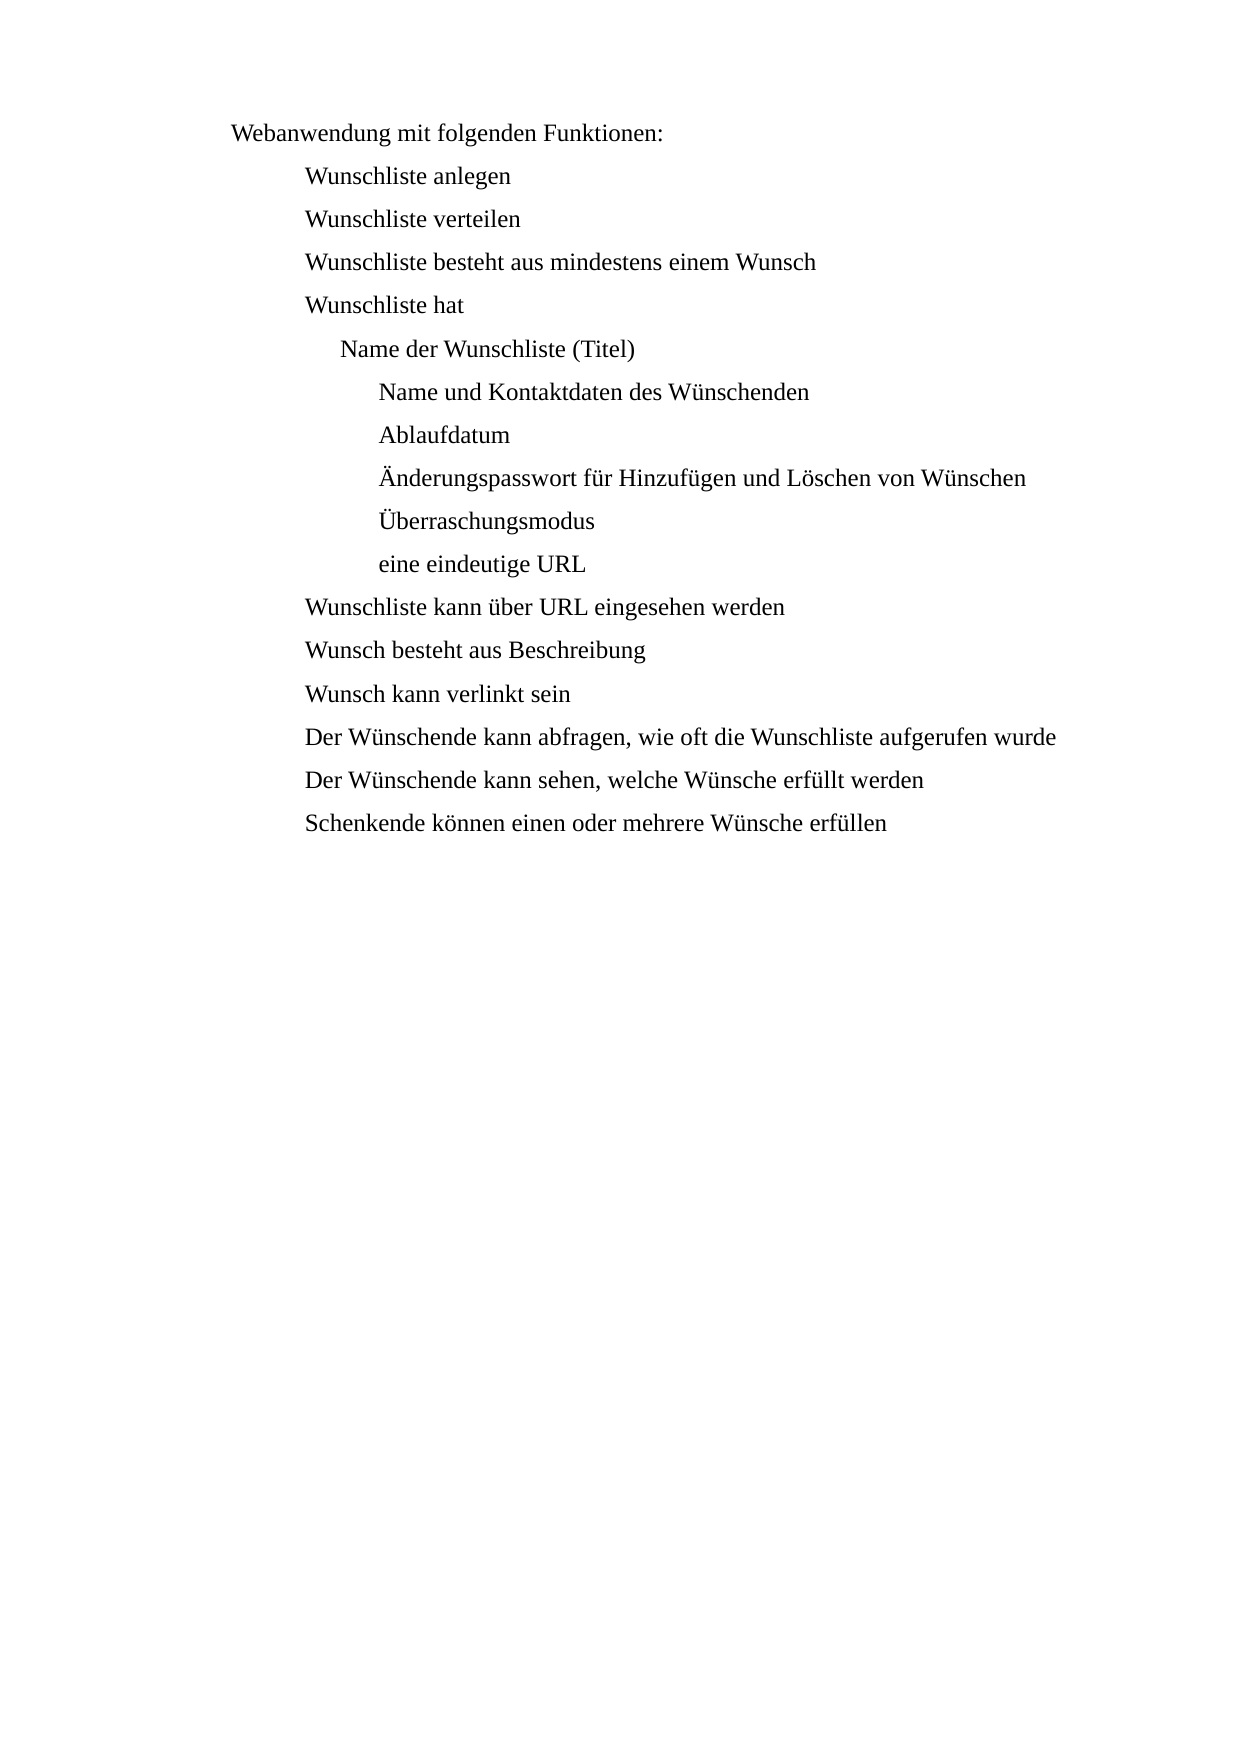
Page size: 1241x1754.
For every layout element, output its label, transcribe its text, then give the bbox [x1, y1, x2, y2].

text Wunsch kann verlinkt sein [231, 679, 1122, 707]
text Wunsch besteht aus Beschreibung [231, 636, 1122, 664]
text Der Wünschende kann sehen, welche Wünsche erfüllt werden [231, 765, 1122, 794]
text eine eindeutige URL [231, 549, 1122, 578]
text Ablaufdatum [231, 420, 1122, 449]
text Name und Kontaktdaten des Wünschenden [231, 377, 1122, 406]
text Wunschliste kann über URL eingesehen werden [231, 592, 1122, 621]
text Der Wünschende kann abfragen, wie oft die Wunschliste aufgerufen wurde [231, 722, 1122, 751]
text Änderungspasswort für Hinzufügen und Löschen von Wünschen [231, 463, 1122, 492]
text Name der Wunschliste (Titel) [304, 334, 1122, 362]
text Wunschliste verteilen [231, 204, 1122, 233]
text Schenkende können einen oder mehrere Wünsche erfüllen [231, 808, 1122, 837]
text Wunschliste besteht aus mindestens einem Wunsch [231, 247, 1122, 276]
text Wunschliste hat [231, 291, 1122, 319]
text Webanwendung mit folgenden Funktionen: [231, 118, 1122, 147]
text Wunschliste anlegen [231, 161, 1122, 190]
text Überraschungsmodus [231, 506, 1122, 535]
